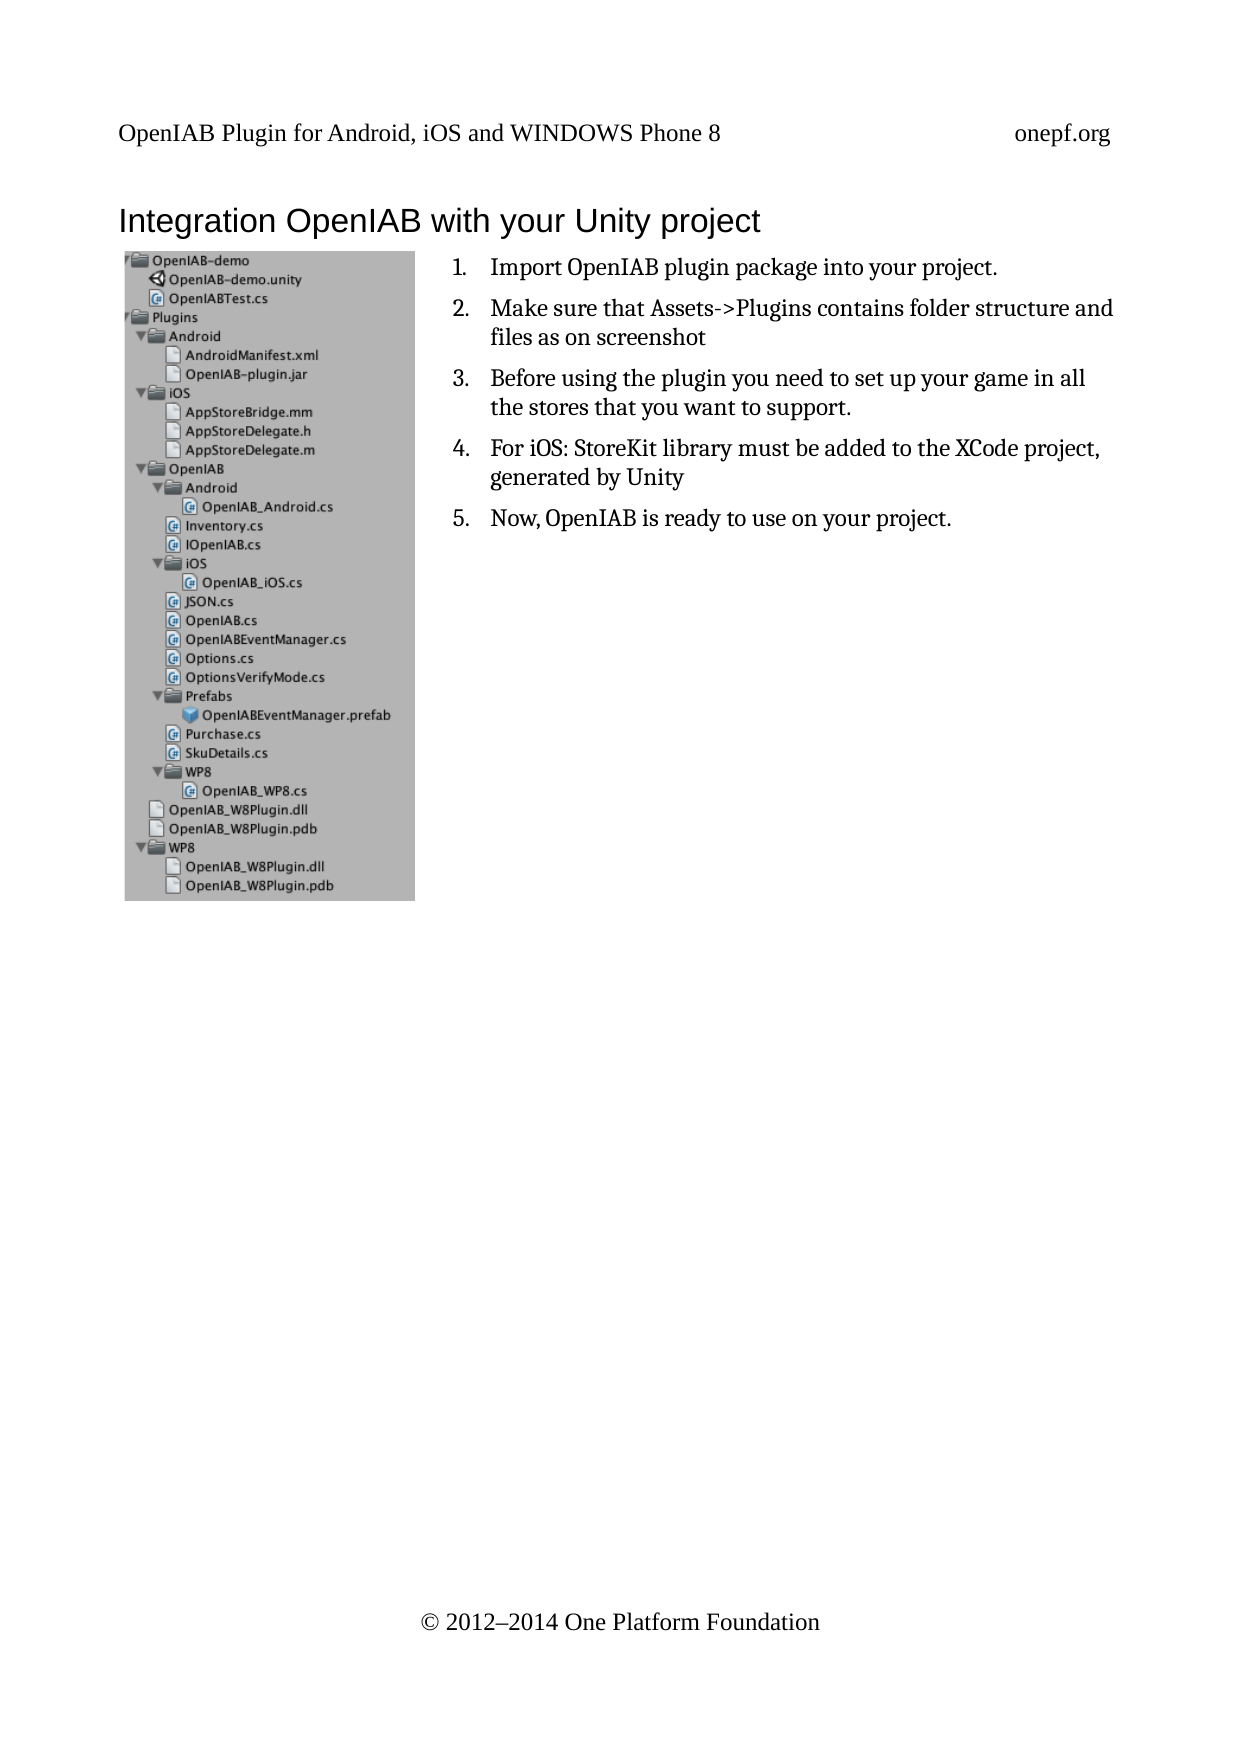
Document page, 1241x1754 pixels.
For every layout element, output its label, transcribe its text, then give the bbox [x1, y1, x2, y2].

subtitle Integration OpenIAB with your Unity project [118, 201, 1122, 240]
list For iOS: StoreKit library must be added to the XCode project, generated by Unity [415, 434, 1122, 491]
list Before using the plugin you need to set up your game in all the stores that you want to support. [415, 364, 1122, 421]
list Import OpenIAB plugin package into your project. [415, 252, 1122, 281]
list Now, OpenIAB is ready to use on your project. [415, 504, 1122, 532]
picture [124, 251, 415, 901]
list Make sure that Assets->Plugins contains folder structure and files as on screenshot [415, 294, 1122, 351]
